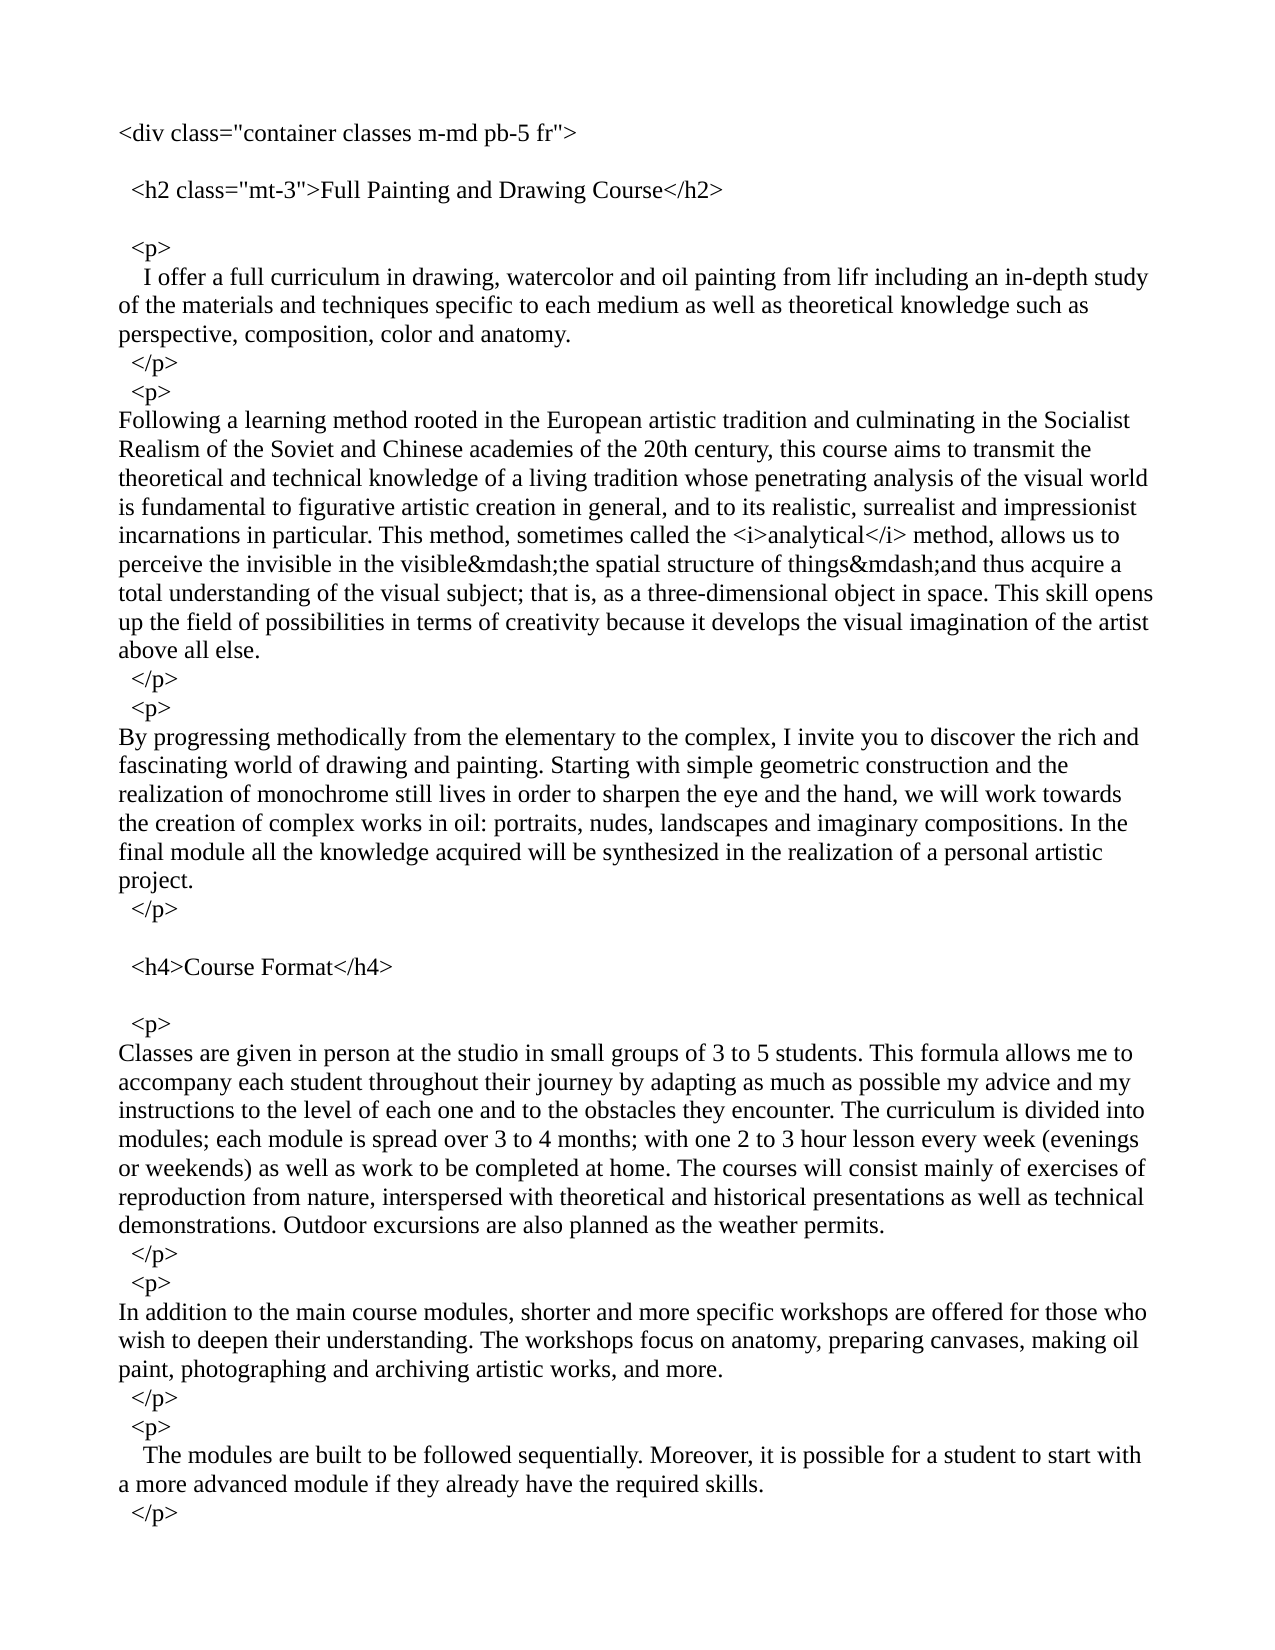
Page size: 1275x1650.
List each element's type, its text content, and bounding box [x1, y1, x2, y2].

text <p> [118, 233, 1157, 262]
text </p> [118, 348, 1157, 377]
text <div class="container classes m-md pb-5 fr"> [118, 118, 1157, 147]
text <h4>Course Format</h4> [118, 952, 1157, 981]
text </p> [118, 1239, 1157, 1268]
text In addition to the main course modules, shorter and more specific workshops are offered for those who wish to deepen their understanding. The workshops focus on anatomy, preparing canvases, making oil paint, photographing and archiving artistic works, and more. [118, 1297, 1157, 1383]
text </p> [118, 1498, 1157, 1527]
text <p> [118, 1412, 1157, 1441]
text Following a learning method rooted in the European artistic tradition and culminating in the Socialist Realism of the Soviet and Chinese academies of the 20th century, this course aims to transmit the theoretical and technical knowledge of a living tradition whose penetrating analysis of the visual world is fundamental to figurative artistic creation in general, and to its realistic, surrealist and impressionist incarnations in particular. This method, sometimes called the <i>analytical</i> method, allows us to perceive the invisible in the visible&mdash;the spatial structure of things&mdash;and thus acquire a total understanding of the visual subject; that is, as a three-dimensional object in space. This skill opens up the field of possibilities in terms of creativity because it develops the visual imagination of the artist above all else. [118, 406, 1157, 664]
text Classes are given in person at the studio in small groups of 3 to 5 students. This formula allows me to accompany each student throughout their journey by adapting as much as possible my advice and my instructions to the level of each one and to the obstacles they encounter. The curriculum is divided into modules; each module is spread over 3 to 4 months; with one 2 to 3 hour lesson every week (evenings or weekends) as well as work to be completed at home. The courses will consist mainly of exercises of reproduction from nature, interspersed with theoretical and historical presentations as well as technical demonstrations. Outdoor excursions are also planned as the weather permits. [118, 1038, 1157, 1239]
text <p> [118, 693, 1157, 722]
text <p> [118, 377, 1157, 406]
text <h2 class="mt-3">Full Painting and Drawing Course</h2> [118, 176, 1157, 204]
text <p> [118, 1268, 1157, 1297]
text </p> [118, 894, 1157, 923]
text By progressing methodically from the elementary to the complex, I invite you to discover the rich and fascinating world of drawing and painting. Starting with simple geometric construction and the realization of monochrome still lives in order to sharpen the eye and the hand, we will work towards the creation of complex works in oil: portraits, nudes, landscapes and imaginary compositions. In the final module all the knowledge acquired will be synthesized in the realization of a personal artistic project. [118, 722, 1157, 894]
text <p> [118, 1009, 1157, 1038]
text </p> [118, 664, 1157, 693]
text I offer a full curriculum in drawing, watercolor and oil painting from lifr including an in-depth study of the materials and techniques specific to each medium as well as theoretical knowledge such as perspective, composition, color and anatomy. [118, 262, 1157, 348]
text </p> [118, 1383, 1157, 1412]
text The modules are built to be followed sequentially. Moreover, it is possible for a student to start with a more advanced module if they already have the required skills. [118, 1441, 1157, 1498]
